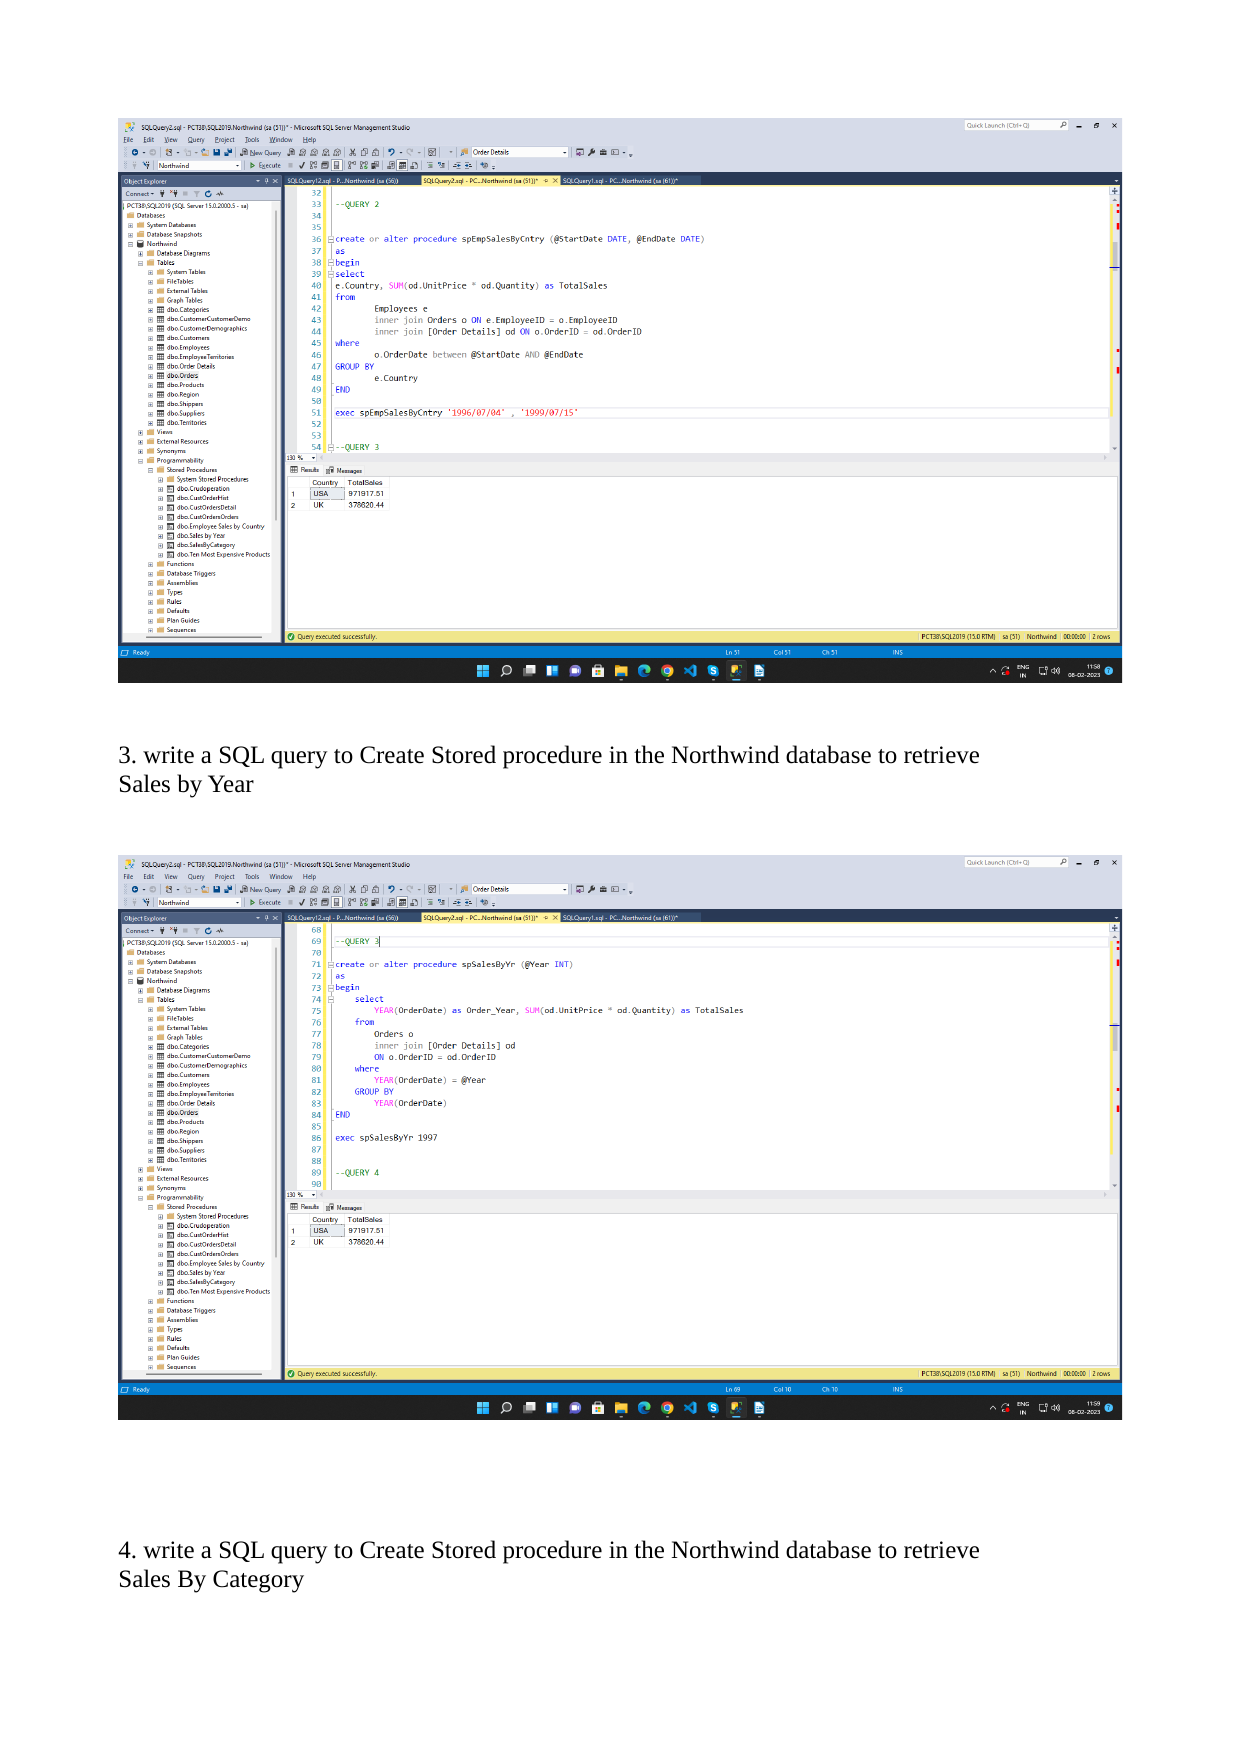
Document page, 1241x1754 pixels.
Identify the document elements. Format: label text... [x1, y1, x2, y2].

picture [118, 118, 1123, 683]
text Sales by Year [118, 769, 1122, 798]
text 4. write a SQL query to Create Stored procedure in the Northwind database to retrieve [118, 1535, 1122, 1564]
picture [118, 855, 1123, 1420]
text Sales By Category [118, 1564, 1122, 1592]
text 3. write a SQL query to Create Stored procedure in the Northwind database to retrieve [118, 740, 1122, 769]
